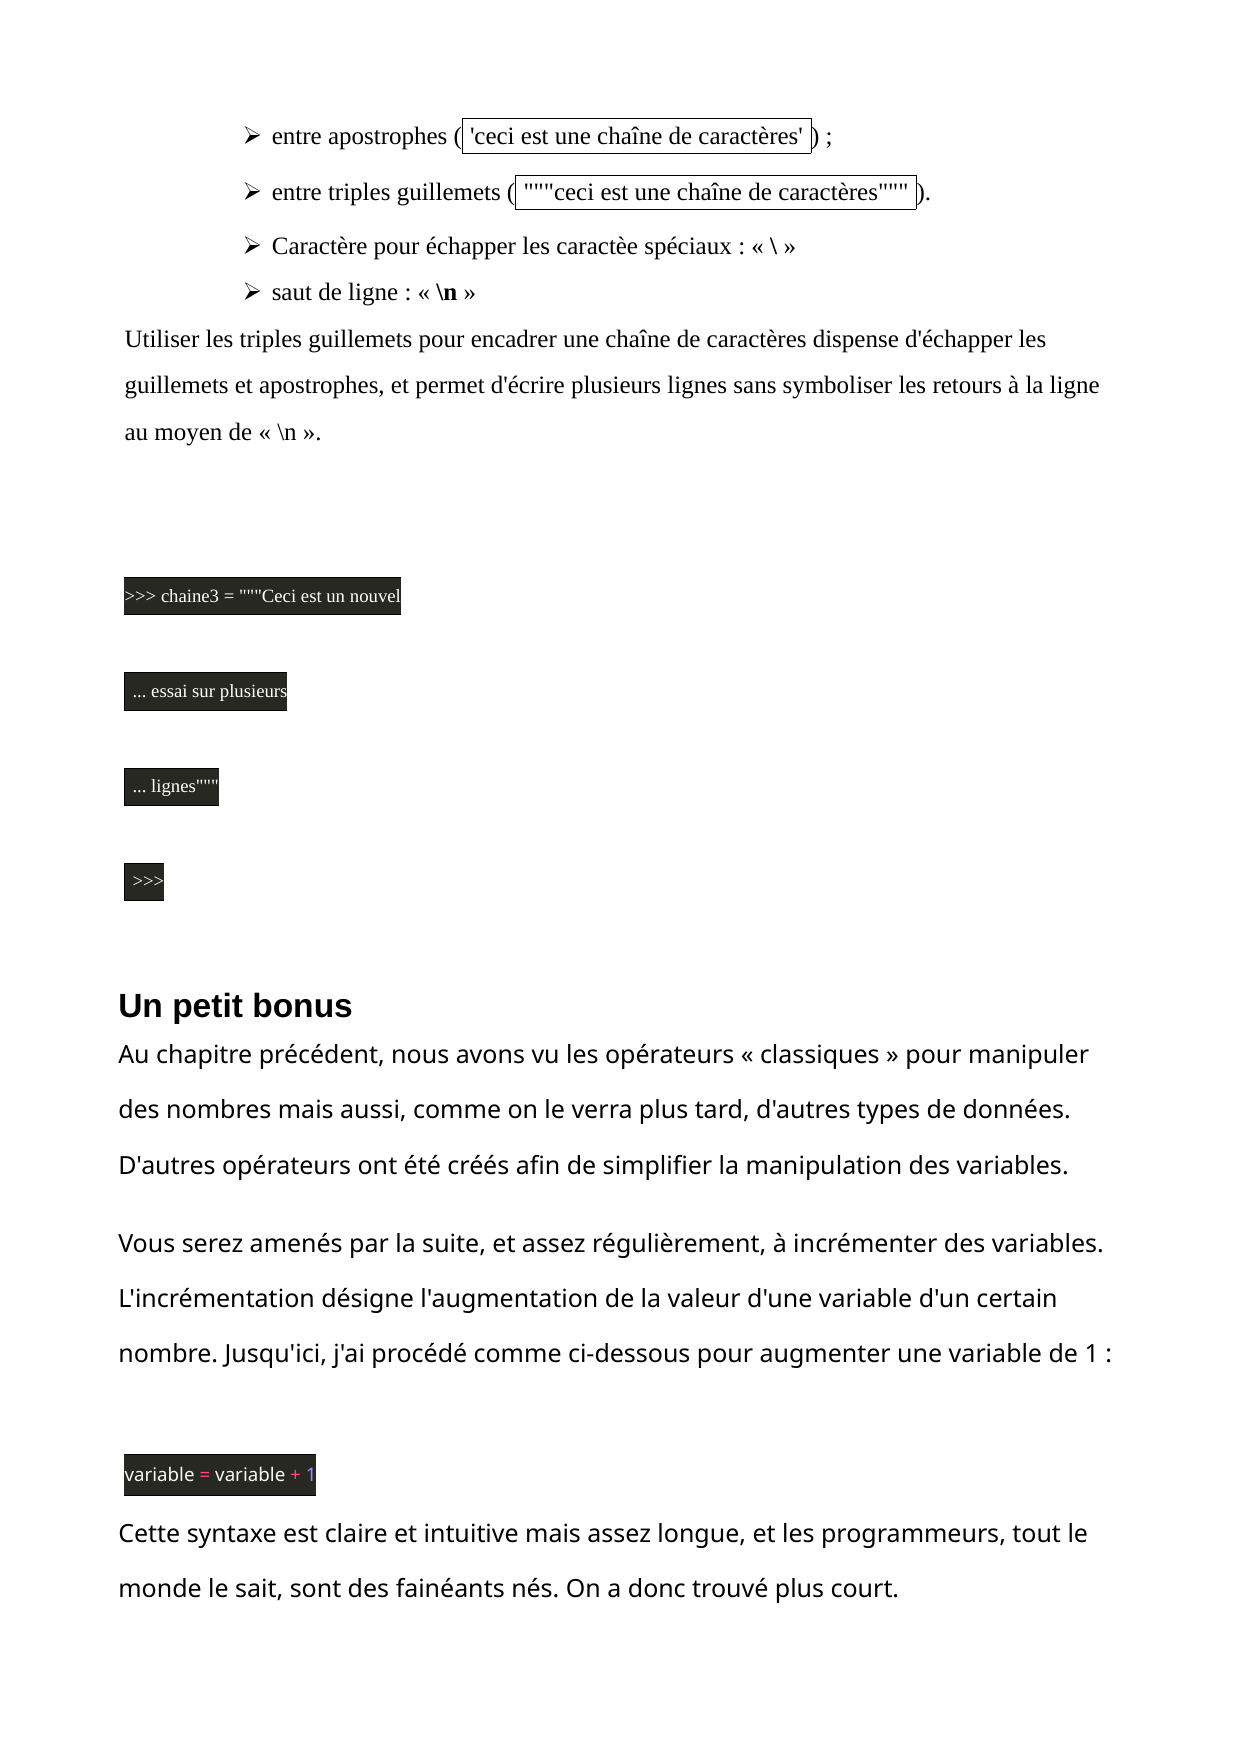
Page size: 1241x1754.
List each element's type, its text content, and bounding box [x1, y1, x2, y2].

list entre apostrophes ('ceci est une chaîne de caractères') ; [812, 118, 1116, 153]
text variable = variable + 1 [124, 1454, 1111, 1495]
list entre apostrophes ('ceci est une chaîne de caractères') ; [242, 118, 462, 153]
subtitle Un petit bonus [118, 986, 1122, 1024]
text Cette syntaxe est claire et intuitive mais assez longue, et les programmeurs, tout le monde le sait, sont des fainéants nés. On a donc trouvé plus court. [118, 1516, 1122, 1605]
list saut de ligne : « \n » [242, 277, 1116, 306]
text Vous serez amenés par la suite, et assez régulièrement, à incrémenter des variables. L'incrémentation désigne l'augmentation de la valeur d'une variable d'un certain nombre. Jusqu'ici, j'ai procédé comme ci-dessous pour augmenter une variable de 1 : [118, 1226, 1122, 1370]
list Utiliser les triples guillemets pour encadrer une chaîne de caractères dispense d'échapper les guillemets et apostrophes, et permet d'écrire plusieurs lignes sans symboliser les retours à la ligne au moyen de « \n ». [124, 324, 1116, 446]
text >>> chaine3 = """Ceci est un nouvel [124, 577, 1111, 614]
list Caractère pour échapper les caractèe spéciaux : « \ » [242, 231, 1116, 259]
list entre triples guillemets ("""ceci est une chaîne de caractères"""). [917, 174, 1116, 209]
list entre triples guillemets ("""ceci est une chaîne de caractères"""). [516, 176, 916, 209]
text >>> [124, 862, 1111, 900]
text Au chapitre précédent, nous avons vu les opérateurs « classiques » pour manipuler des nombres mais aussi, comme on le verra plus tard, d'autres types de données. D'autres opérateurs ont été créés afin de simplifier la manipulation des variables. [118, 1037, 1122, 1181]
list entre triples guillemets ("""ceci est une chaîne de caractères"""). [242, 174, 916, 209]
text ... lignes""" [124, 767, 1111, 805]
text ... essai sur plusieurs [125, 672, 1111, 710]
list entre apostrophes ('ceci est une chaîne de caractères') ; [463, 119, 811, 153]
